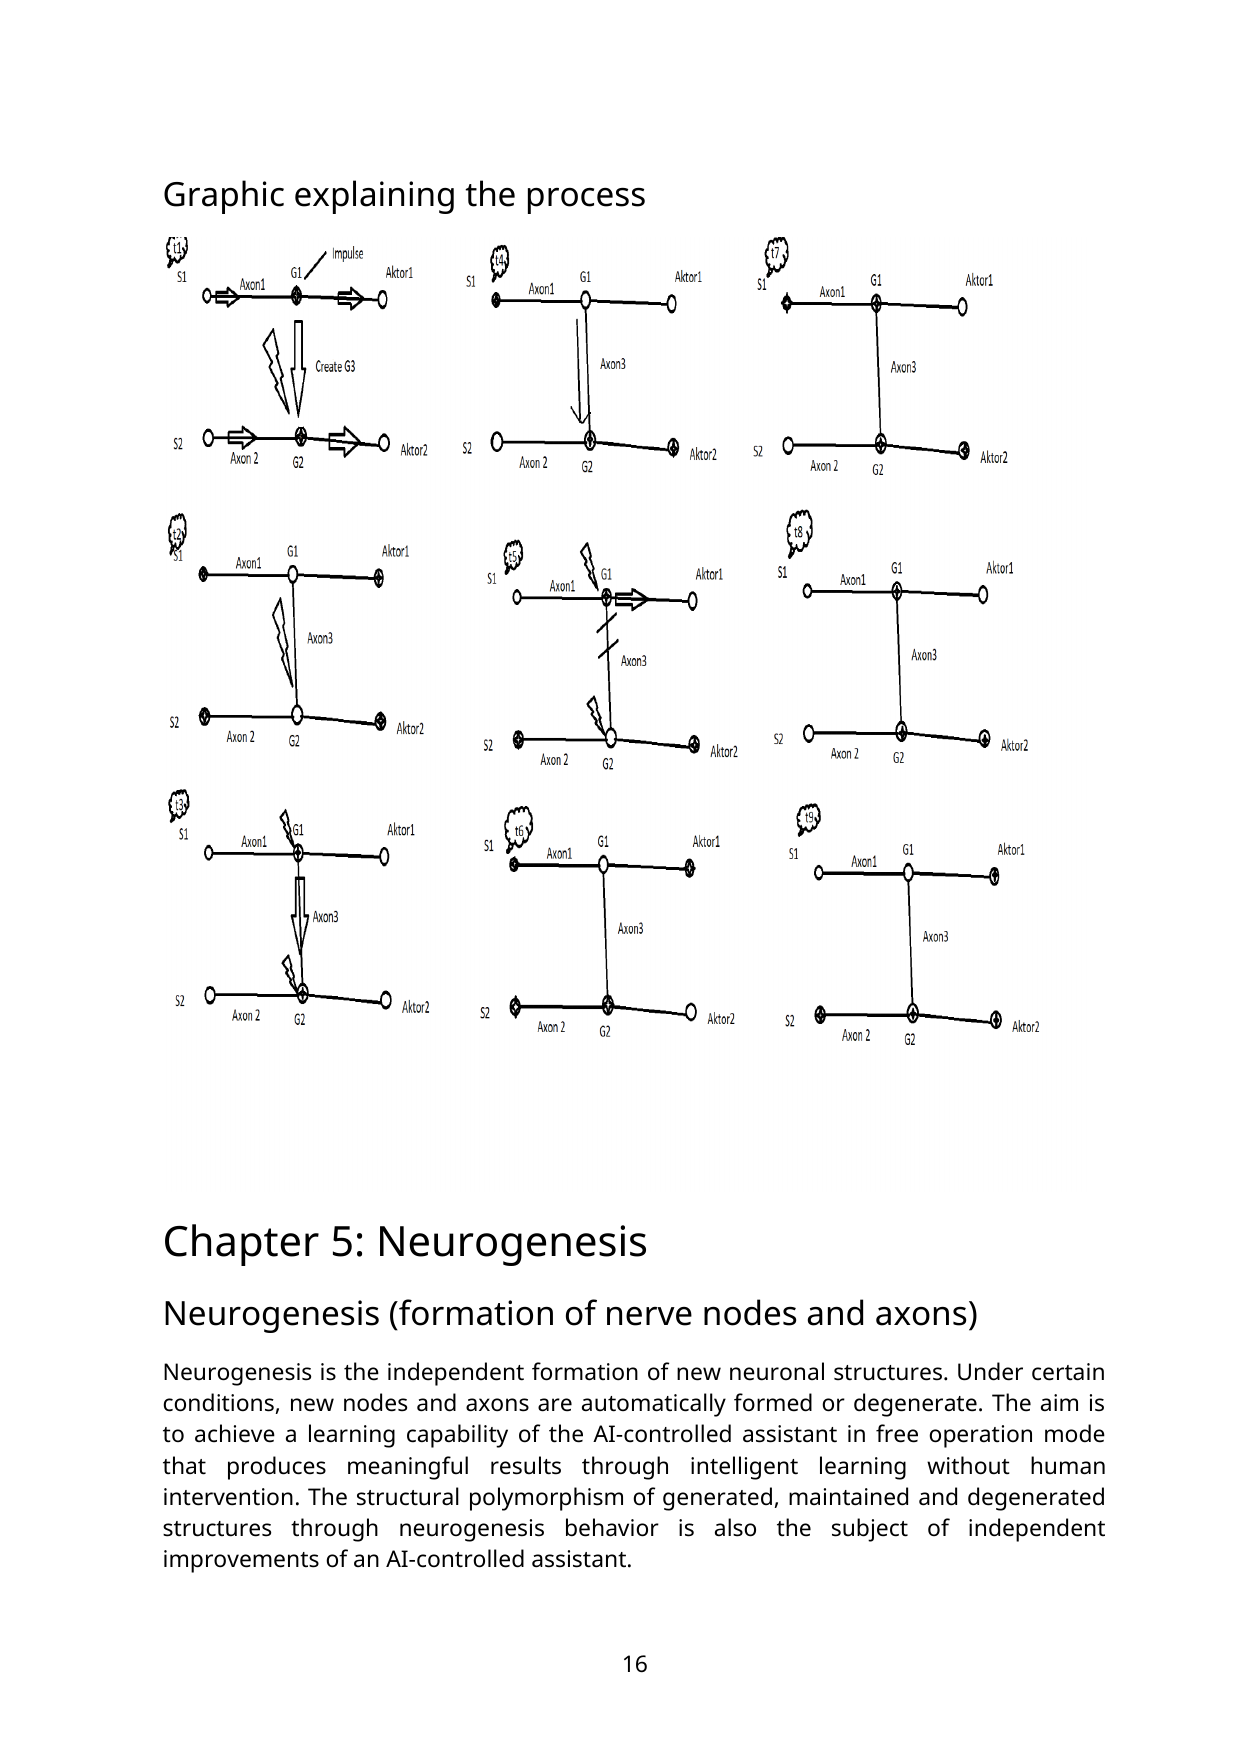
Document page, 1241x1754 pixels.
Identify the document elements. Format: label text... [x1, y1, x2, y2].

picture [162, 237, 1090, 1192]
text Neurogenesis is the independent formation of new neuronal structures. Under certain conditions, new nodes and axons are automatically formed or degenerate. The aim is to achieve a learning capability of the AI-controlled assistant in free operation mode that produces meaningful results through intelligent learning without human intervention. The structural polymorphism of generated, maintained and degenerated structures through neurogenesis behavior is also the subject of independent improvements of an AI-controlled assistant. [162, 1356, 1107, 1575]
subtitle Graphic explaining the process [162, 171, 1090, 216]
subtitle Neurogenesis (formation of nerve nodes and axons) [162, 1290, 1090, 1335]
subtitle Chapter 5: Neurogenesis [162, 1212, 1090, 1269]
